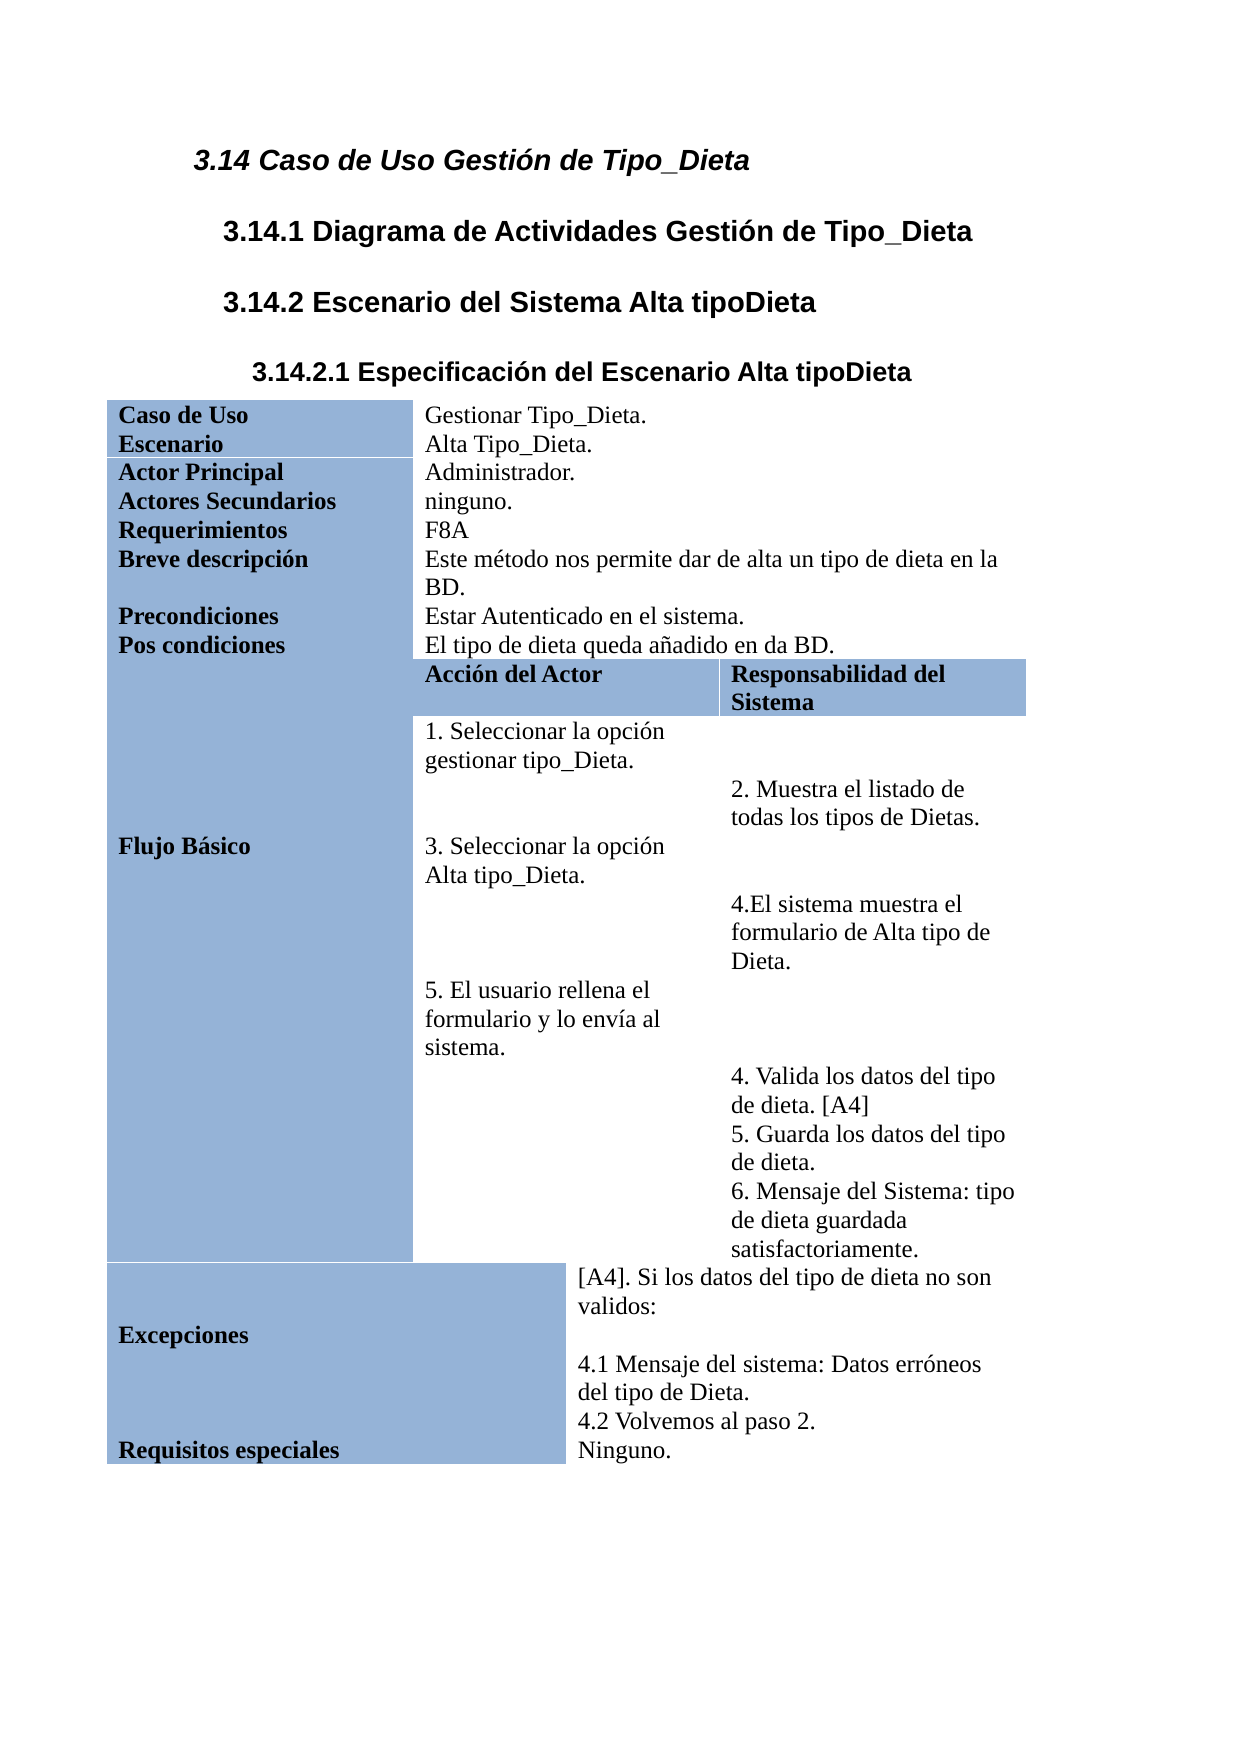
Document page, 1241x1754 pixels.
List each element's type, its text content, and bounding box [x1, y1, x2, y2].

table_header Caso de Uso [107, 400, 413, 429]
table_cell 5. Guarda los datos del tipo de dieta. [720, 1119, 1026, 1176]
table_cell 3. Seleccionar la opción Alta tipo_Dieta. [413, 831, 719, 889]
table_header Gestionar Tipo_Dieta. [413, 400, 1026, 429]
table_cell 4. Valida los datos del tipo de dieta. [A4] [720, 1061, 1026, 1119]
table_cell Este método nos permite dar de alta un tipo de dieta en la BD. [413, 544, 1026, 601]
table_cell Responsabilidad del Sistema [720, 659, 1026, 716]
table_cell Administrador. [413, 458, 1026, 486]
table_cell 1. Seleccionar la opción gestionar tipo_Dieta. [413, 716, 719, 774]
table_cell Requerimientos [107, 515, 413, 544]
table_cell El tipo de dieta queda añadido en da BD. [413, 630, 1026, 659]
table_cell Pos condiciones [107, 630, 413, 659]
table_cell ninguno. [413, 486, 1026, 515]
table_cell Estar Autenticado en el sistema. [413, 601, 1026, 630]
table_cell F8A [413, 515, 1026, 544]
table_cell Precondiciones [107, 601, 413, 630]
table_cell [720, 716, 1026, 774]
table_cell 2. Muestra el listado de todas los tipos de Dietas. [720, 774, 1026, 831]
table_cell Requisitos especiales [107, 1435, 566, 1464]
table_cell Ninguno. [566, 1435, 1026, 1464]
table_cell Breve descripción [107, 544, 413, 601]
subtitle Escenario del Sistema Alta tipoDieta [215, 285, 1122, 319]
table_cell [413, 1061, 719, 1119]
table_cell Flujo Básico [107, 659, 413, 1262]
table_cell [413, 774, 719, 831]
table_cell 5. El usuario rellena el formulario y lo envía al sistema. [413, 975, 719, 1061]
table_cell [720, 975, 1026, 1061]
table_cell [413, 1119, 719, 1176]
table_header Excepciones [107, 1263, 566, 1435]
table_cell Acción del Actor [413, 659, 719, 716]
table_cell Escenario [107, 429, 413, 457]
subtitle Caso de Uso Gestión de Tipo_Dieta [185, 143, 1122, 177]
table_cell 4.El sistema muestra el formulario de Alta tipo de Dieta. [720, 889, 1026, 975]
subtitle Diagrama de Actividades Gestión de Tipo_Dieta [215, 214, 1122, 248]
table_cell [413, 1176, 719, 1262]
table_cell Alta Tipo_Dieta. [413, 429, 1026, 457]
table_header [A4]. Si los datos del tipo de dieta no son validos: 4.1 Mensaje del sistema: Datos erróneos del tipo de Dieta. 4.2 Volvemos al paso 2. [566, 1263, 1026, 1435]
table_cell Actor Principal [107, 458, 413, 486]
table_cell 6. Mensaje del Sistema: tipo de dieta guardada satisfactoriamente. [720, 1176, 1026, 1262]
list Especificación del Escenario Alta tipoDieta [244, 356, 1122, 387]
table_cell [413, 889, 719, 975]
table_cell Actores Secundarios [107, 486, 413, 515]
table_cell [720, 831, 1026, 889]
